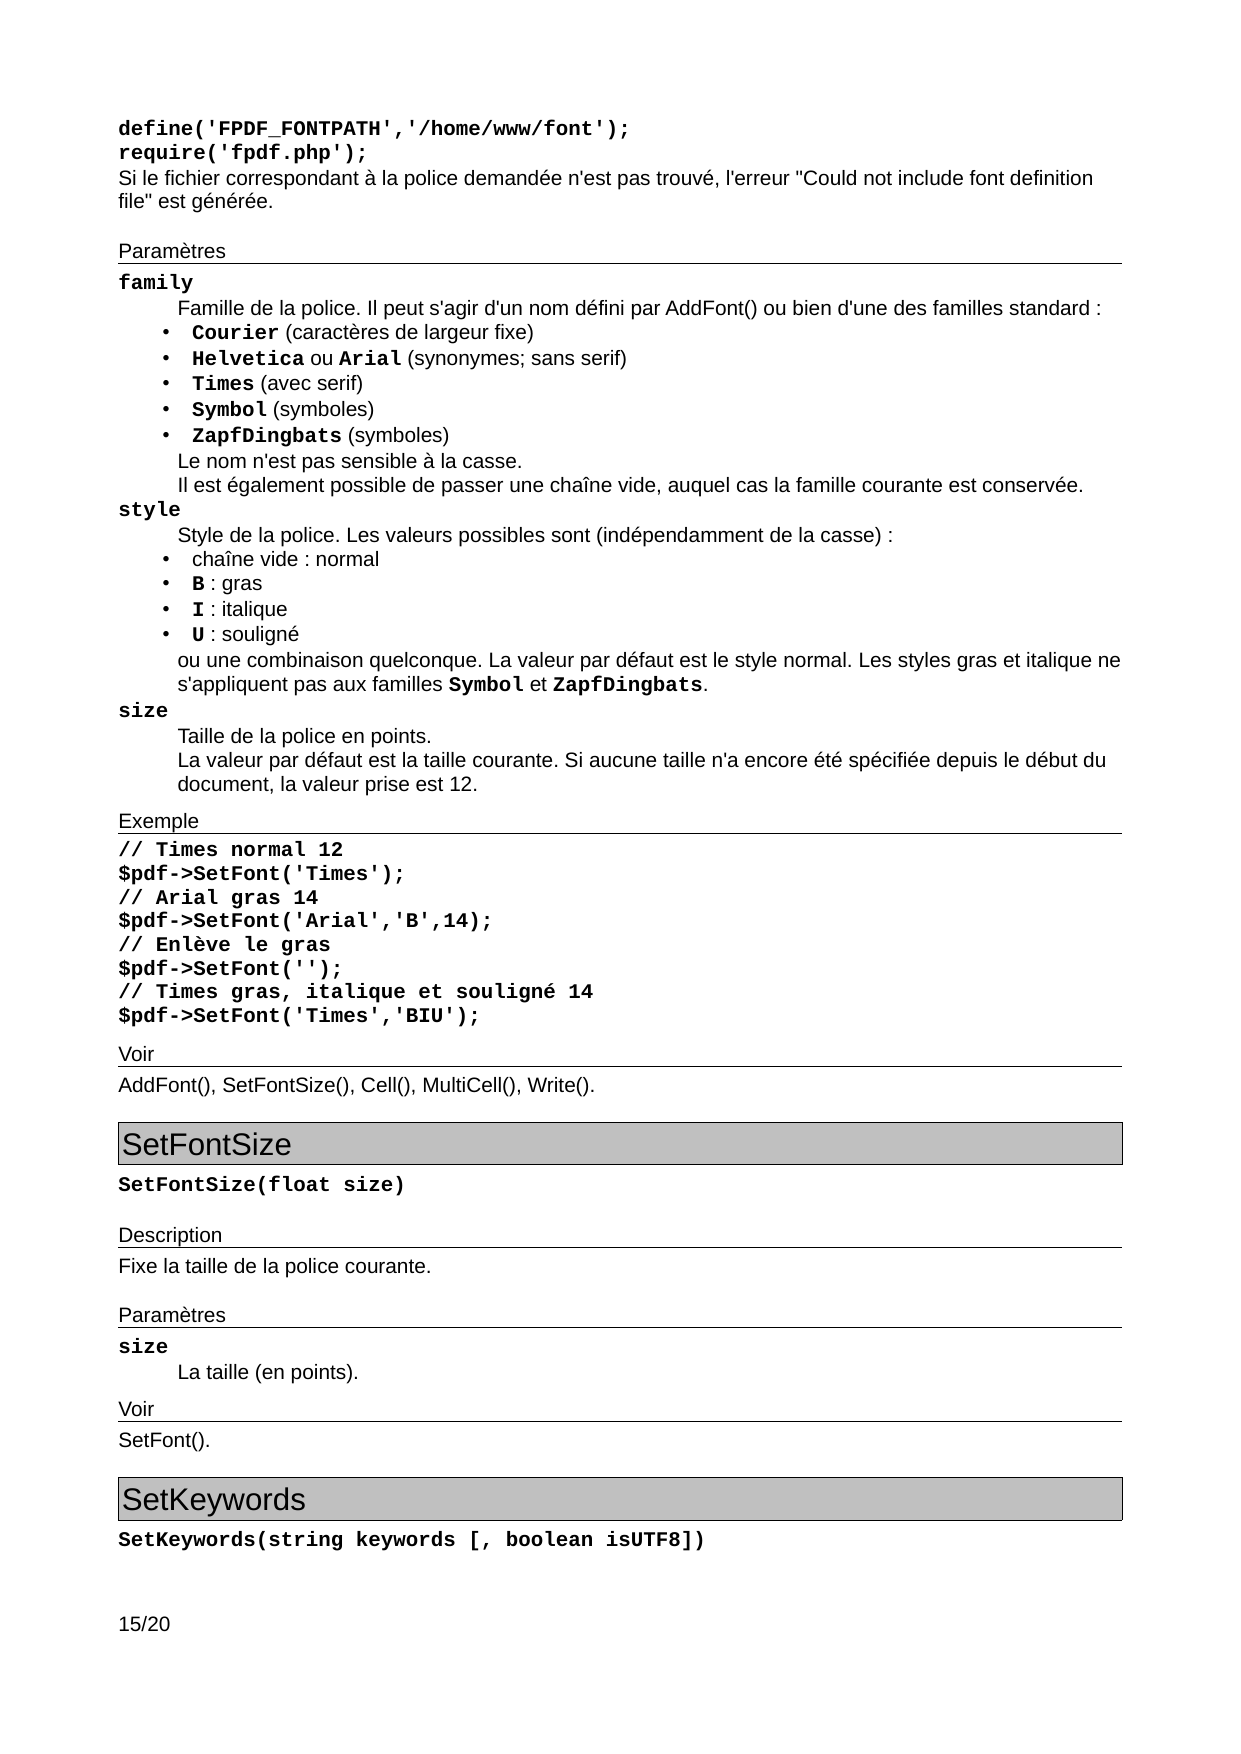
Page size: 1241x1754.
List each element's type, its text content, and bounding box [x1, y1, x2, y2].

list Helvetica ou Arial (synonymes; sans serif) [162, 345, 1122, 371]
subtitle style [118, 497, 1122, 522]
subtitle Description [118, 1223, 1122, 1247]
text $pdf->SetFont('Times','BIU'); [118, 1005, 1122, 1029]
text AddFont(), SetFontSize(), Cell(), MultiCell(), Write(). [118, 1073, 1122, 1097]
subtitle Exemple [118, 808, 1122, 833]
text $pdf->SetFont(''); [118, 958, 1122, 981]
text Fixe la taille de la police courante. [118, 1254, 1122, 1278]
subtitle family [118, 270, 1122, 296]
list B : gras [162, 571, 1122, 596]
list Courier (caractères de largeur fixe) [162, 319, 1122, 345]
list Taille de la police en points. La valeur par défaut est la taille courante. Si aucune taille n'a encore été spécifiée depuis le début du document, la valeur prise est 12. [177, 724, 1122, 796]
list I : italique [162, 596, 1122, 622]
list ou une combinaison quelconque. La valeur par défaut est le style normal. Les styles gras et italique ne s'appliquent pas aux familles Symbol et ZapfDingbats. [177, 648, 1122, 698]
list ZapfDingbats (symboles) [162, 423, 1122, 449]
text // Times gras, italique et souligné 14 [118, 981, 1122, 1005]
list chaîne vide : normal [162, 546, 1122, 571]
text SetKeywords(string keywords [, boolean isUTF8]) [118, 1527, 1122, 1552]
list Symbol (symboles) [162, 397, 1122, 423]
list La taille (en points). [177, 1360, 1122, 1384]
text // Times normal 12 [118, 839, 1122, 863]
subtitle Paramètres [118, 1303, 1122, 1327]
list Famille de la police. Il peut s'agir d'un nom défini par AddFont() ou bien d'une des familles standard : [177, 296, 1122, 319]
text // Enlève le gras [118, 934, 1122, 958]
text define('FPDF_FONTPATH','/home/www/font'); [118, 118, 1122, 142]
subtitle size [118, 1334, 1122, 1360]
list Style de la police. Les valeurs possibles sont (indépendamment de la casse) : [177, 522, 1122, 546]
subtitle size [118, 698, 1122, 724]
list U : souligné [162, 622, 1122, 648]
list Times (avec serif) [162, 371, 1122, 397]
text require('fpdf.php'); [118, 142, 1122, 165]
subtitle SetKeywords [119, 1478, 1122, 1520]
text $pdf->SetFont('Arial','B',14); [118, 910, 1122, 934]
text $pdf->SetFont('Times'); [118, 863, 1122, 887]
text SetFontSize(float size) [118, 1171, 1122, 1197]
text SetFont(). [118, 1428, 1122, 1452]
text // Arial gras 14 [118, 887, 1122, 910]
list Le nom n'est pas sensible à la casse. Il est également possible de passer une chaîne vide, auquel cas la famille courante est conservée. [177, 449, 1122, 497]
subtitle Paramètres [118, 239, 1122, 263]
subtitle Voir [118, 1042, 1122, 1066]
subtitle Voir [118, 1397, 1122, 1421]
subtitle SetFontSize [119, 1123, 1122, 1164]
text Si le fichier correspondant à la police demandée n'est pas trouvé, l'erreur "Could not include font definition file" est générée. [118, 165, 1122, 213]
